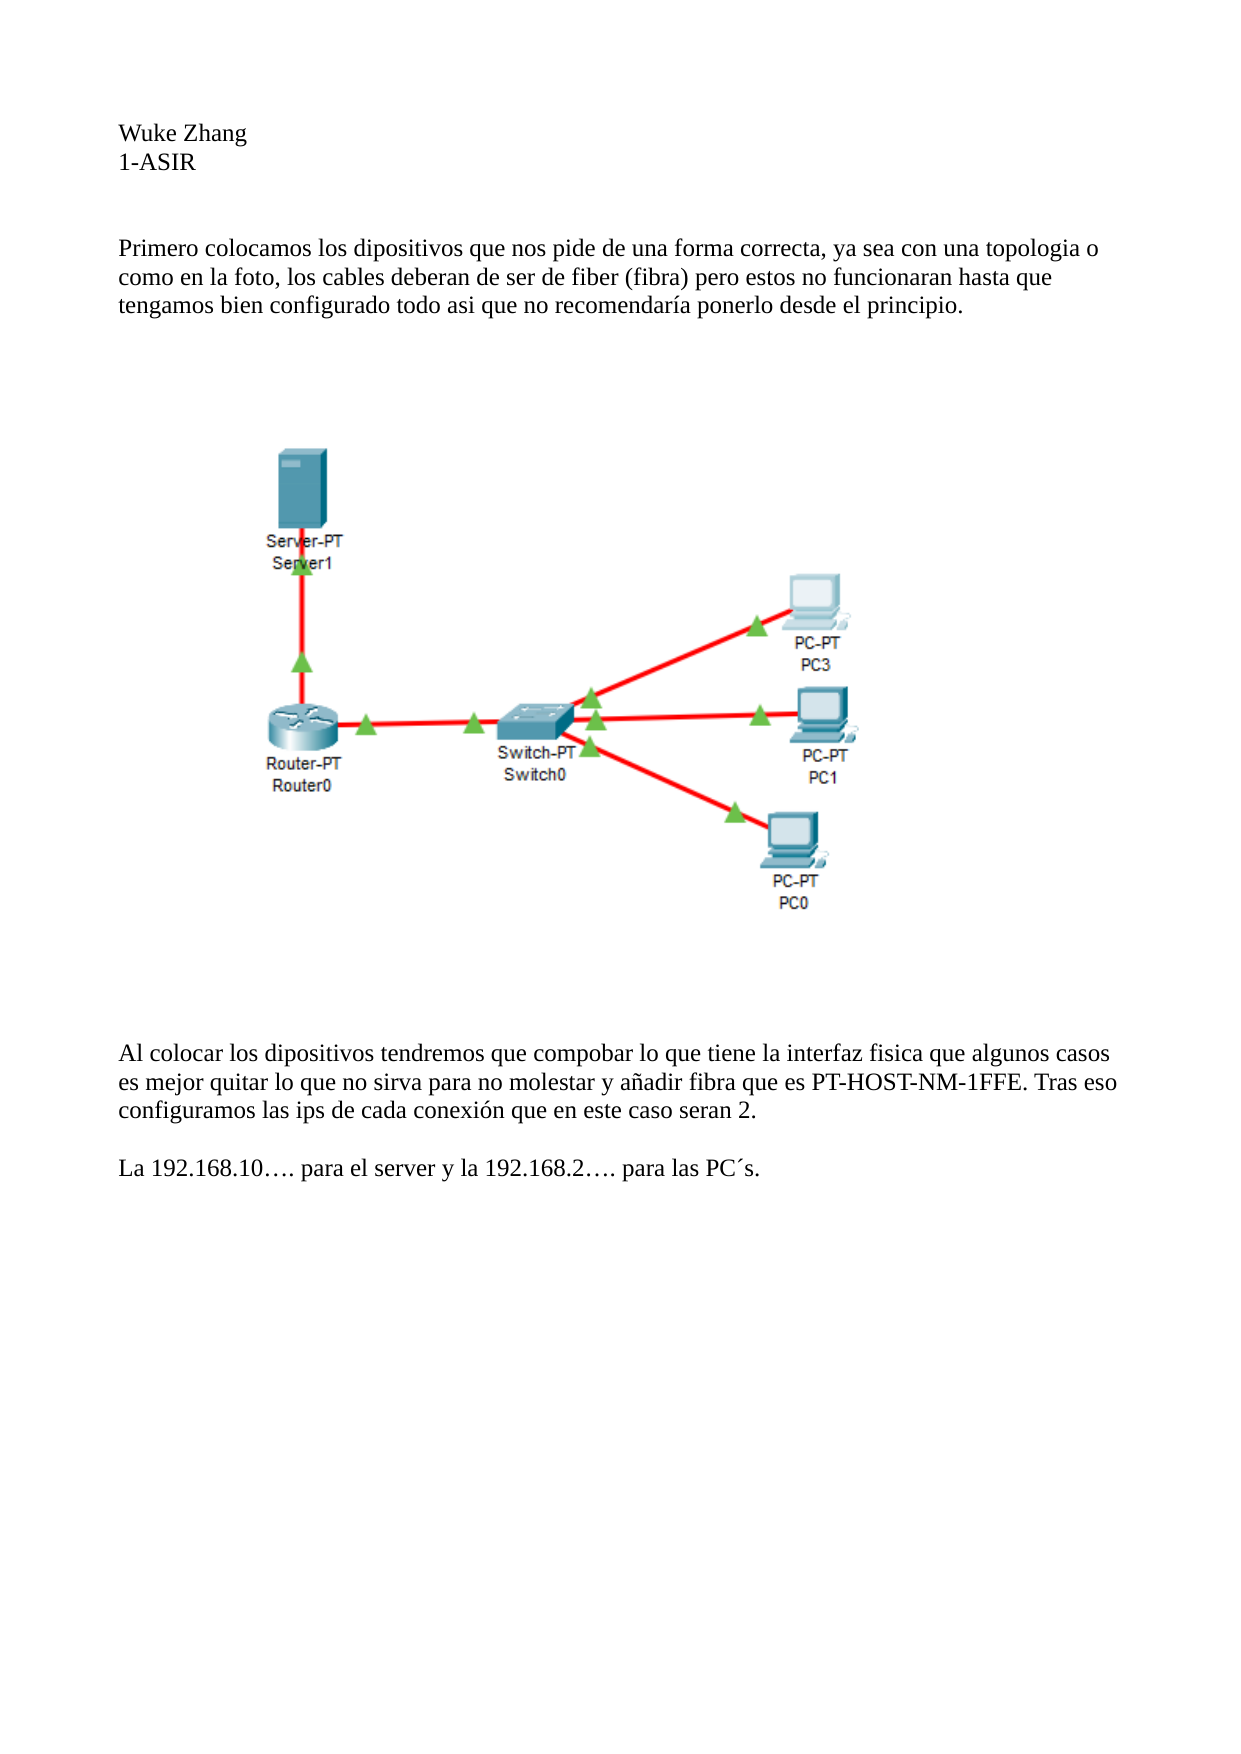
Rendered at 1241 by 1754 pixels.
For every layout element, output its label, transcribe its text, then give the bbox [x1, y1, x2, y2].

text 1-ASIR [118, 147, 1122, 176]
text La 192.168.10…. para el server y la 192.168.2…. para las PC´s. [118, 1153, 1122, 1182]
text Wuke Zhang [118, 118, 1122, 147]
text Primero colocamos los dipositivos que nos pide de una forma correcta, ya sea con una topologia o como en la foto, los cables deberan de ser de fiber (fibra) pero estos no funcionaran hasta que tengamos bien configurado todo asi que no recomendaría ponerlo desde el principio. [118, 233, 1122, 319]
picture [199, 408, 945, 975]
text Al colocar los dipositivos tendremos que compobar lo que tiene la interfaz fisica que algunos casos es mejor quitar lo que no sirva para no molestar y añadir fibra que es PT-HOST-NM-1FFE. Tras eso configuramos las ips de cada conexión que en este caso seran 2. [118, 1038, 1122, 1124]
